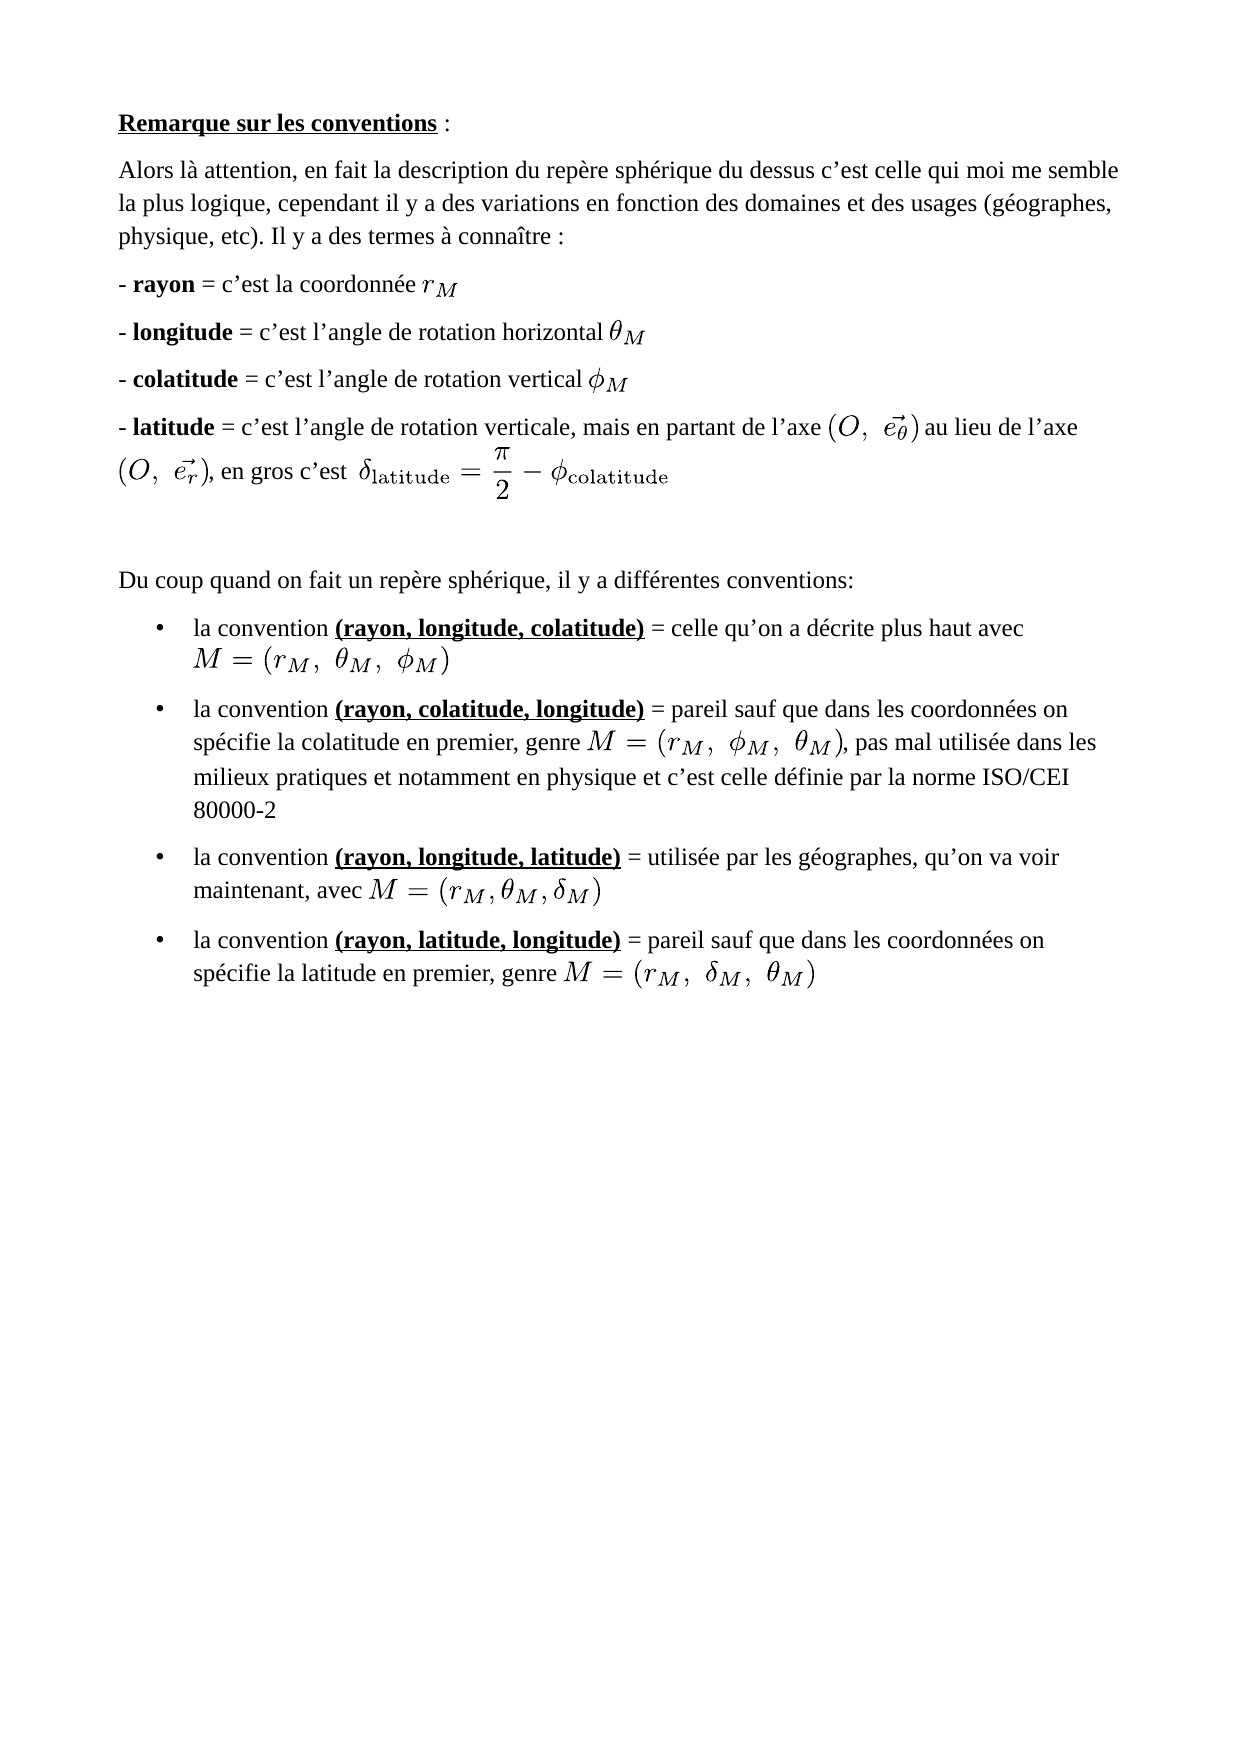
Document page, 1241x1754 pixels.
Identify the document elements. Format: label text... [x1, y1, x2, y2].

text - latitude = c’est l’angle de rotation verticale, mais en partant de l’axe au lieu de l’axe , en gros c’est [118, 412, 1122, 499]
list la convention (rayon, colatitude, longitude) = pareil sauf que dans les coordonnées on spécifie la colatitude en premier, genre , pas mal utilisée dans les milieux pratiques et notamment en physique et c’est celle définie par la norme ISO/CEI 80000-2 [156, 694, 1122, 824]
list la convention (rayon, longitude, latitude) = utilisée par les géographes, qu’on va voir maintenant, avec [156, 842, 1122, 906]
list la convention (rayon, longitude, colatitude) = celle qu’on a décrite plus haut avec [156, 613, 1122, 675]
text Alors là attention, en fait la description du repère sphérique du dessus c’est celle qui moi me semble la plus logique, cependant il y a des variations en fonction des domaines et des usages (géographes, physique, etc). Il y a des termes à connaître : [118, 155, 1122, 250]
text - longitude = c’est l’angle de rotation horizontal [118, 317, 1122, 345]
text - colatitude = c’est l’angle de rotation vertical [118, 364, 1122, 393]
text Remarque sur les conventions : [118, 108, 1122, 137]
list la convention (rayon, latitude, longitude) = pareil sauf que dans les coordonnées on spécifie la latitude en premier, genre [156, 925, 1122, 989]
text - rayon = c’est la coordonnée [118, 269, 1122, 298]
text Du coup quand on fait un repère sphérique, il y a différentes conventions: [118, 566, 1122, 594]
